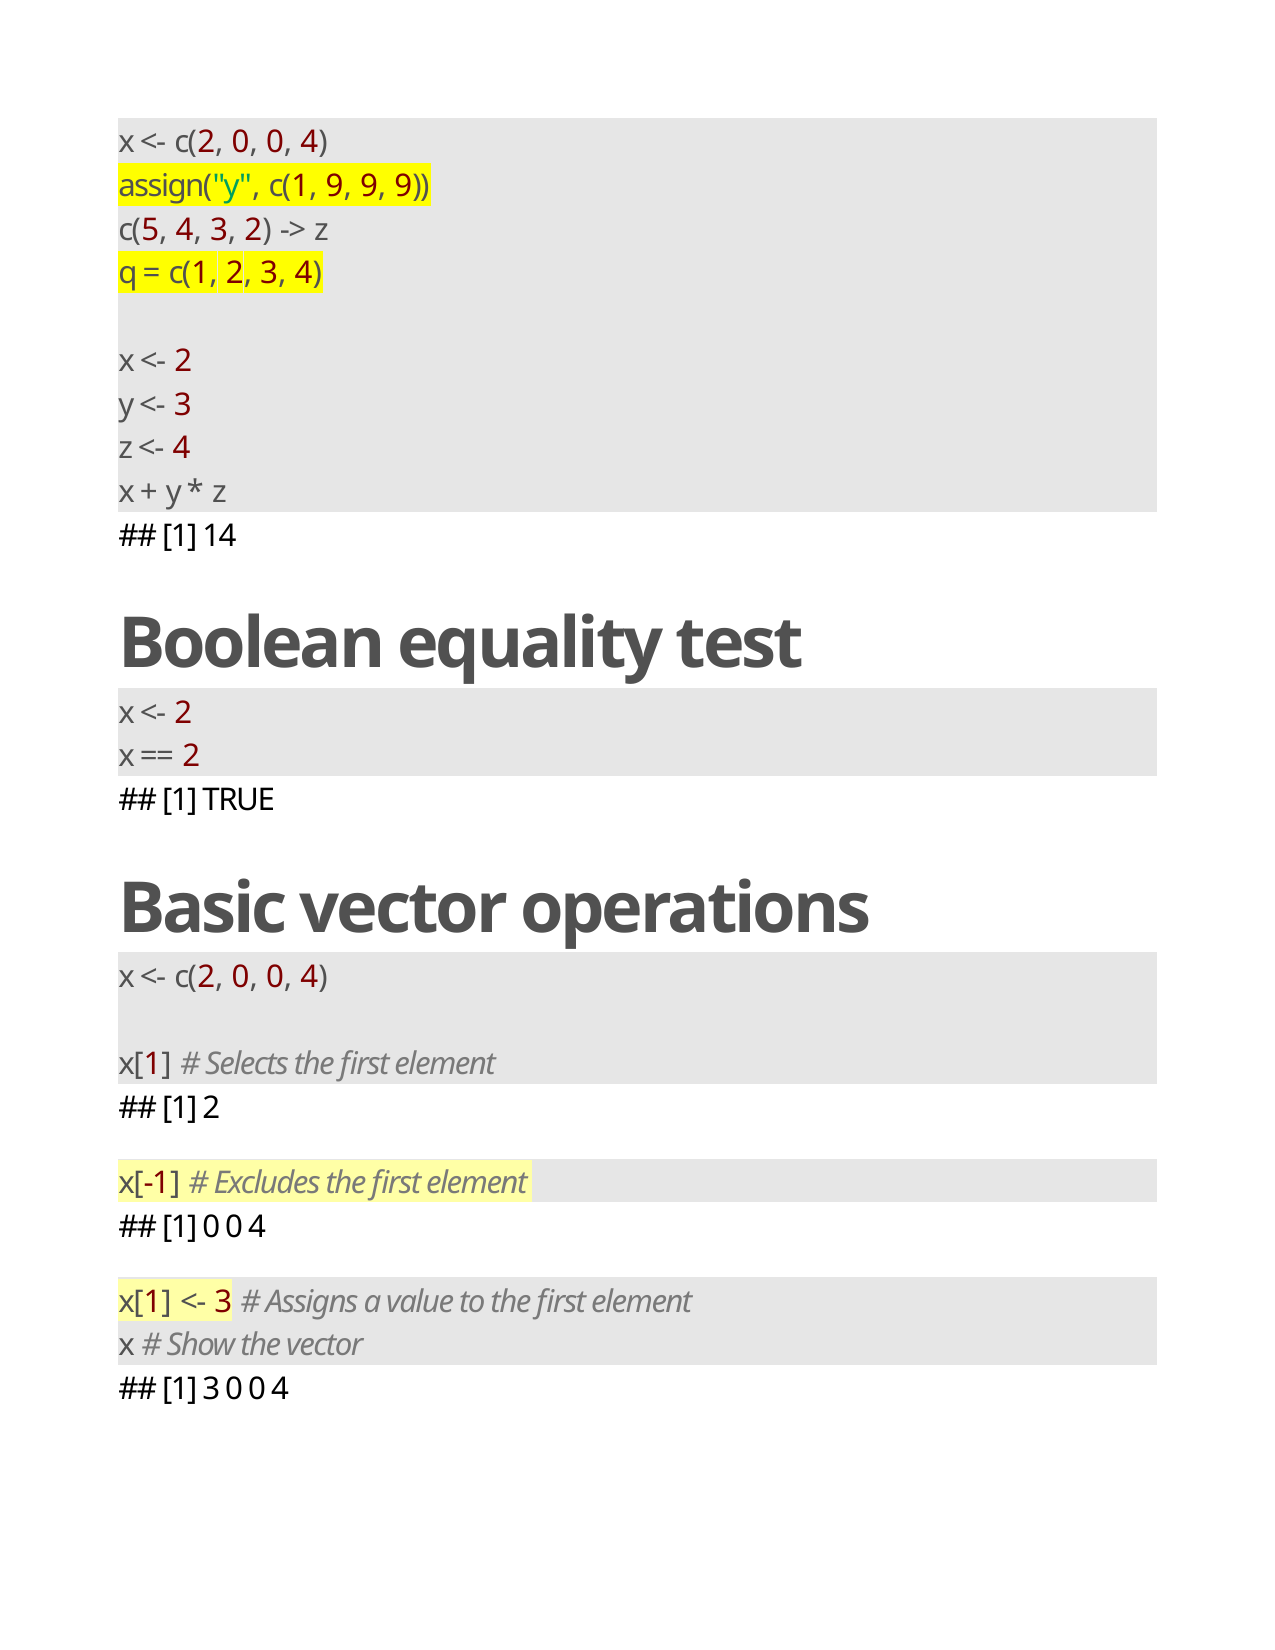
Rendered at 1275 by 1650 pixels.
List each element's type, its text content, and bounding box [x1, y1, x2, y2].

text assign("y", c(1, 9, 9, 9)) [118, 162, 1157, 206]
text x <- c(2, 0, 0, 4) [118, 118, 1157, 162]
text x[1] <- 3 # Assigns a value to the first element [118, 1277, 1157, 1321]
text ## [1] 2 [118, 1084, 1157, 1127]
subtitle Boolean equality test [118, 587, 1157, 688]
text x + y * z [118, 468, 1157, 512]
text q = c(1, 2, 3, 4) [118, 249, 1157, 293]
text x <- 2 [118, 337, 1157, 381]
text ## [1] 3 0 0 4 [118, 1365, 1157, 1409]
text x <- 2 [118, 688, 1157, 732]
text x <- c(2, 0, 0, 4) [118, 952, 1157, 996]
subtitle Basic vector operations [118, 851, 1157, 952]
text z <- 4 [118, 424, 1157, 468]
text ## [1] TRUE [118, 776, 1157, 820]
text x[1] # Selects the first element [118, 1040, 1157, 1084]
text x[-1] # Excludes the first element [118, 1159, 1157, 1202]
text x == 2 [118, 732, 1157, 776]
text c(5, 4, 3, 2) -> z [118, 206, 1157, 249]
text ## [1] 14 [118, 512, 1157, 556]
text ## [1] 0 0 4 [118, 1202, 1157, 1246]
text y <- 3 [118, 381, 1157, 424]
text x # Show the vector [118, 1321, 1157, 1365]
